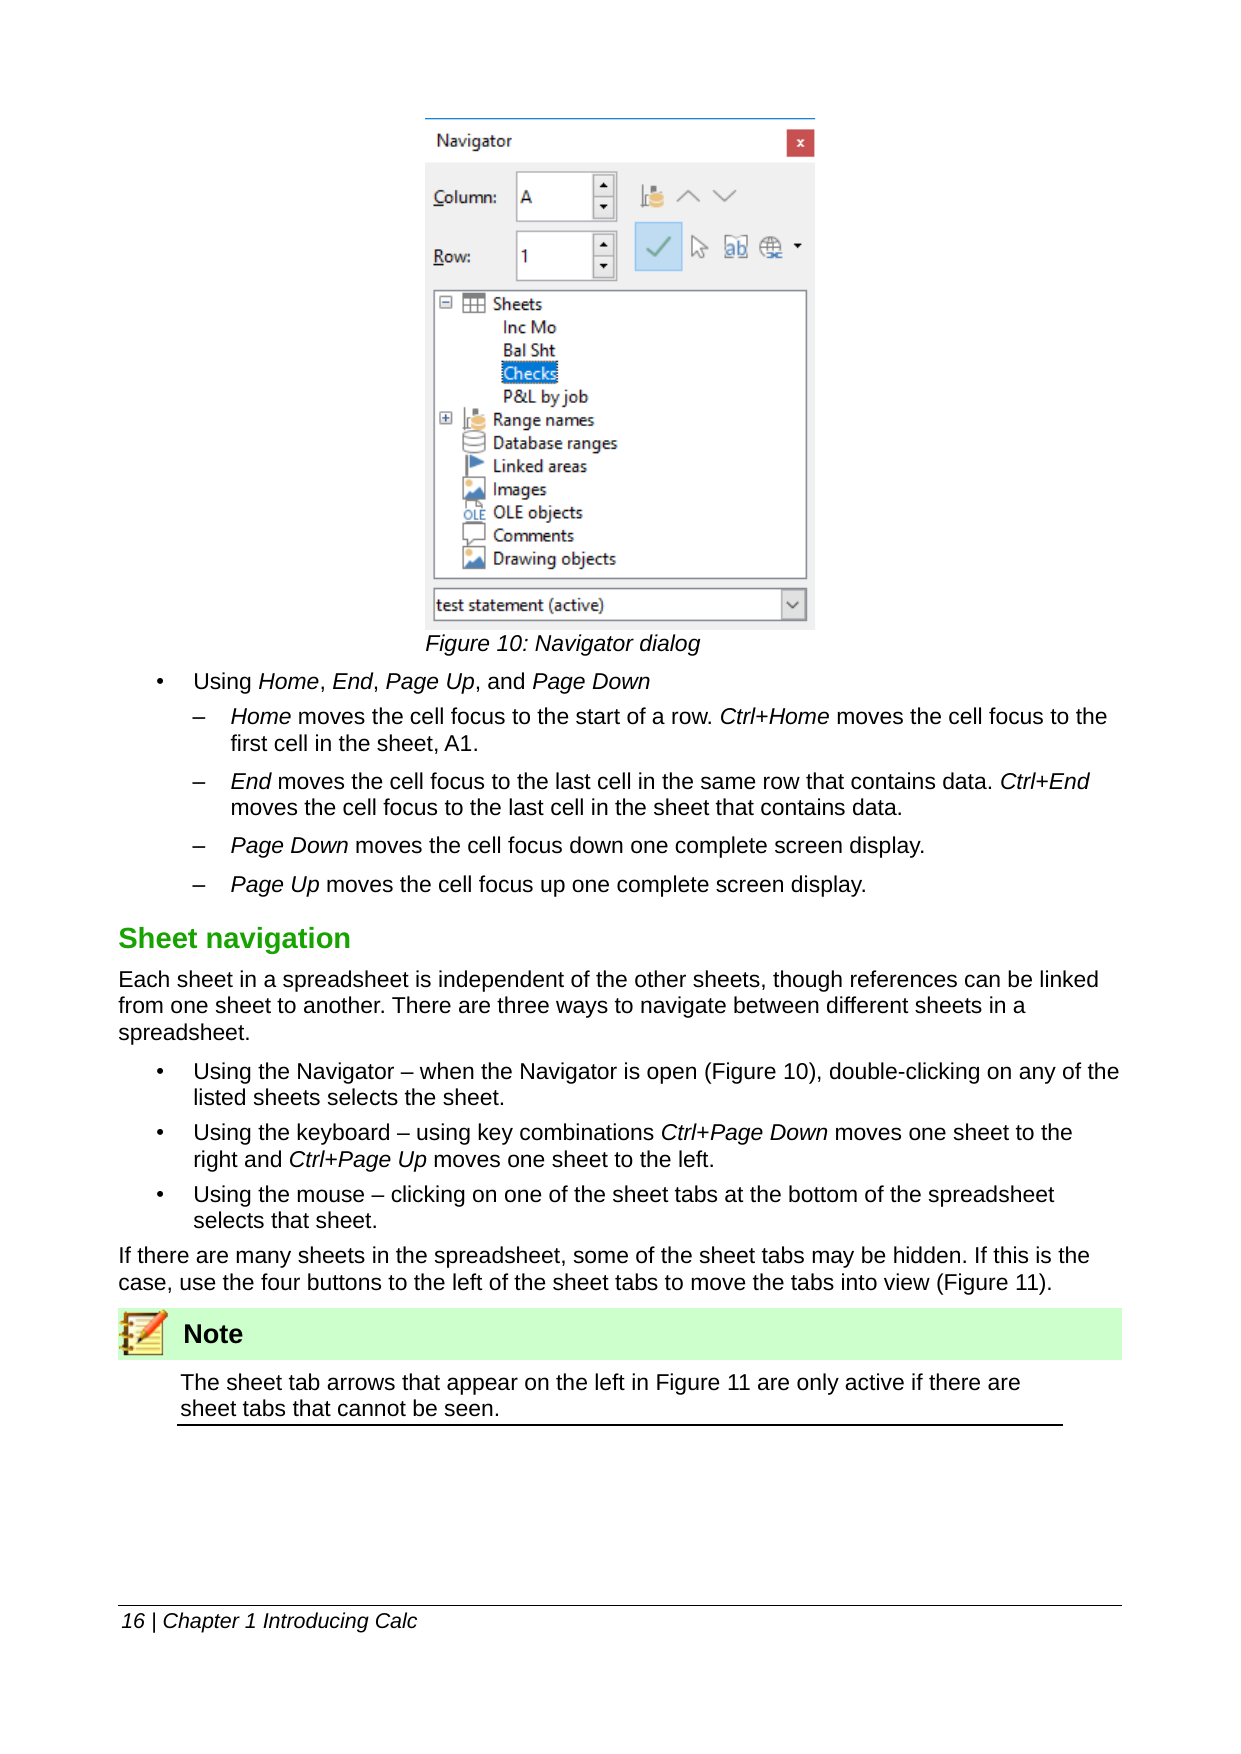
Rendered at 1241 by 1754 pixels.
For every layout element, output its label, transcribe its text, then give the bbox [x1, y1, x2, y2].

text If there are many sheets in the spreadsheet, some of the sheet tabs may be hidden. If this is the case, use the four buttons to the left of the sheet tabs to move the tabs into view (Figure 11). [118, 1242, 1122, 1295]
list Using the keyboard – using key combinations Ctrl+Page Down moves one sheet to the right and Ctrl+Page Up moves one sheet to the left. [156, 1119, 1122, 1172]
list Page Up moves the cell focus up one complete screen display. [192, 871, 1122, 897]
list Using the mouse – clicking on one of the sheet tabs at the bottom of the spreadsheet selects that sheet. [156, 1181, 1122, 1233]
subtitle Sheet navigation [118, 921, 1122, 954]
picture [425, 118, 816, 630]
picture [119, 1308, 170, 1359]
text The sheet tab arrows that appear on the left in Figure 11 are only active if there are sheet tabs that cannot be seen. [177, 1366, 1063, 1424]
list End moves the cell focus to the last cell in the same row that contains data. Ctrl+End moves the cell focus to the last cell in the sheet that contains data. [192, 768, 1122, 821]
list Home moves the cell focus to the start of a row. Ctrl+Home moves the cell focus to the first cell in the sheet, A1. [192, 703, 1122, 756]
text Figure 10: Navigator dialog [425, 630, 815, 656]
list Using Home, End, Page Up, and Page Down [156, 668, 1122, 694]
text Each sheet in a spreadsheet is independent of the other sheets, though references can be linked from one sheet to another. There are three ways to navigate between different sheets in a spreadsheet. [118, 966, 1122, 1045]
list Using the Navigator – when the Navigator is open (Figure 10), double-clicking on any of the listed sheets selects the sheet. [156, 1058, 1122, 1110]
list Page Down moves the cell focus down one complete screen display. [192, 832, 1122, 859]
subtitle Note [118, 1308, 1122, 1360]
